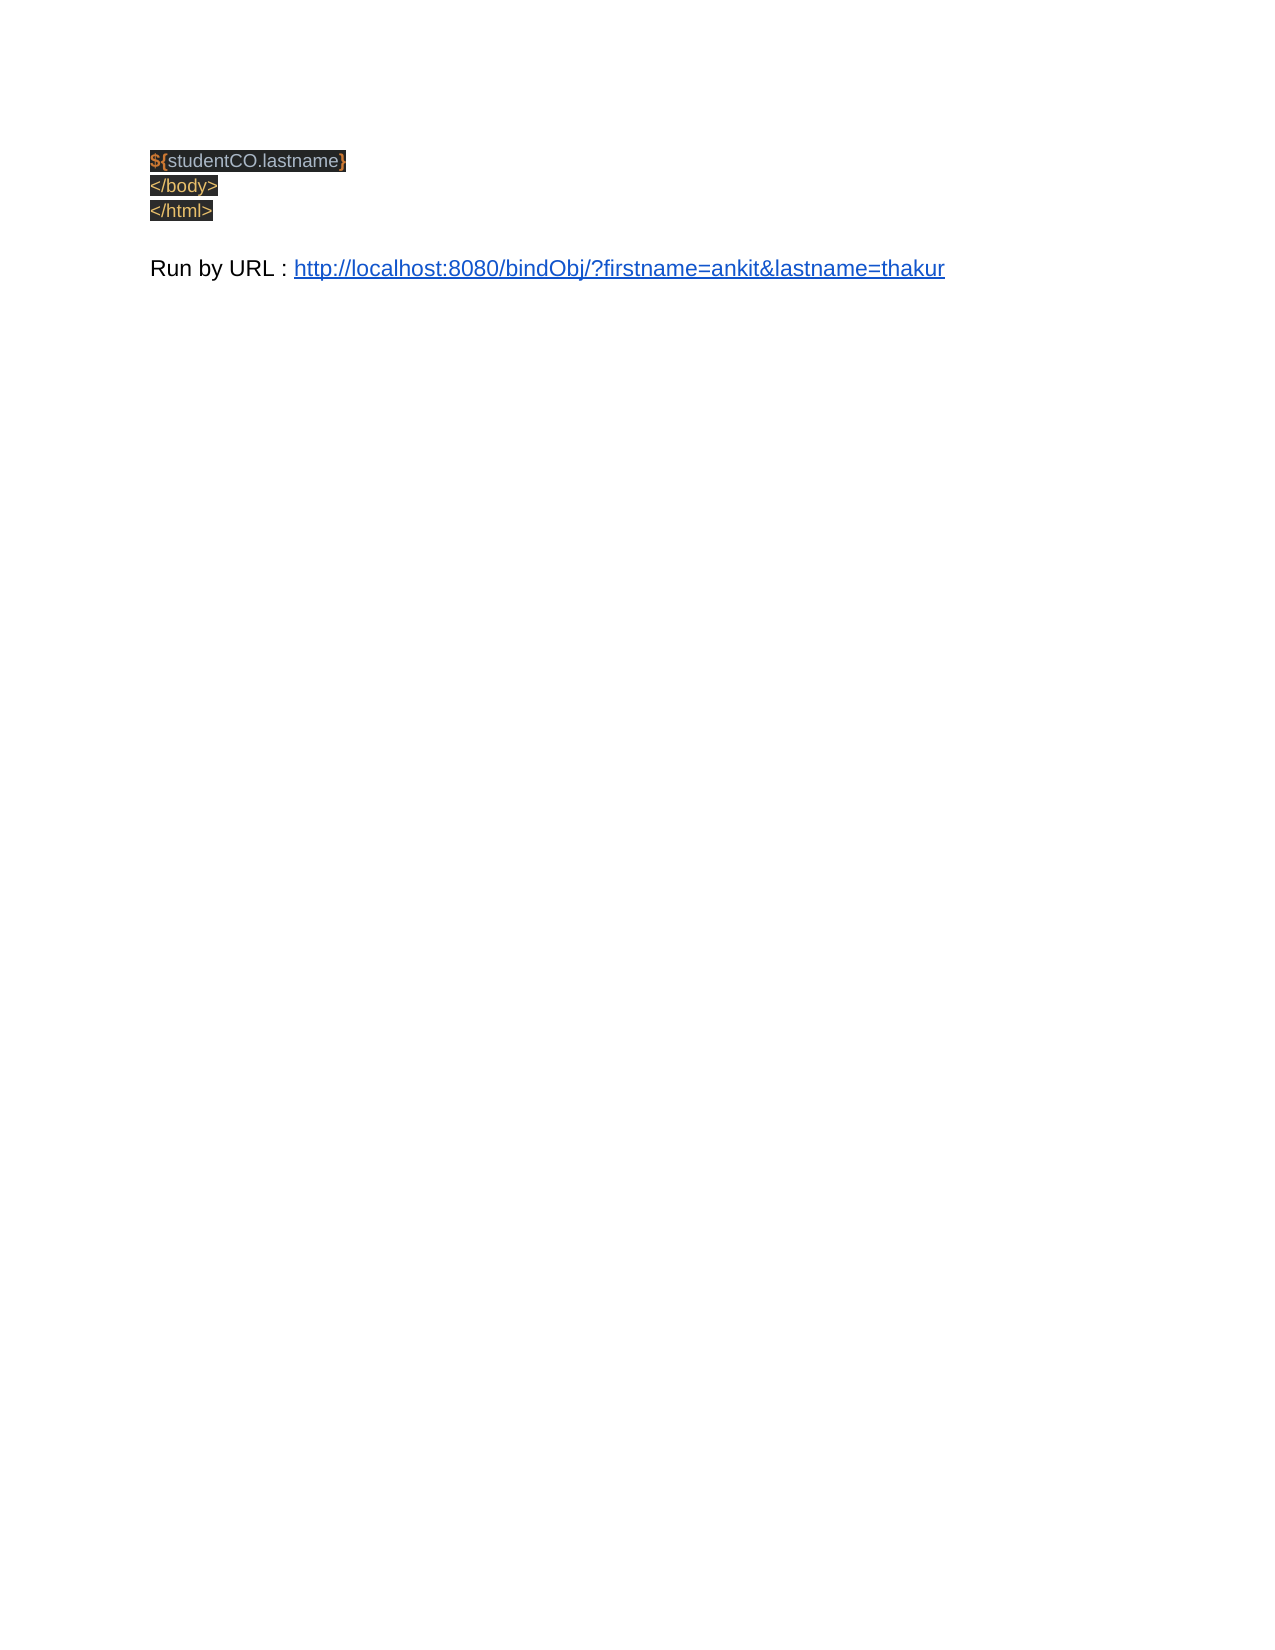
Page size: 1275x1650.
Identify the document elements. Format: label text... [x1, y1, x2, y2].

text </html> [150, 199, 1125, 221]
text Run by URL : http://localhost:8080/bindObj/?firstname=ankit&lastname=thakur [150, 254, 1125, 281]
text ${studentCO.lastname} [150, 150, 1125, 172]
text </body> [150, 175, 1125, 196]
